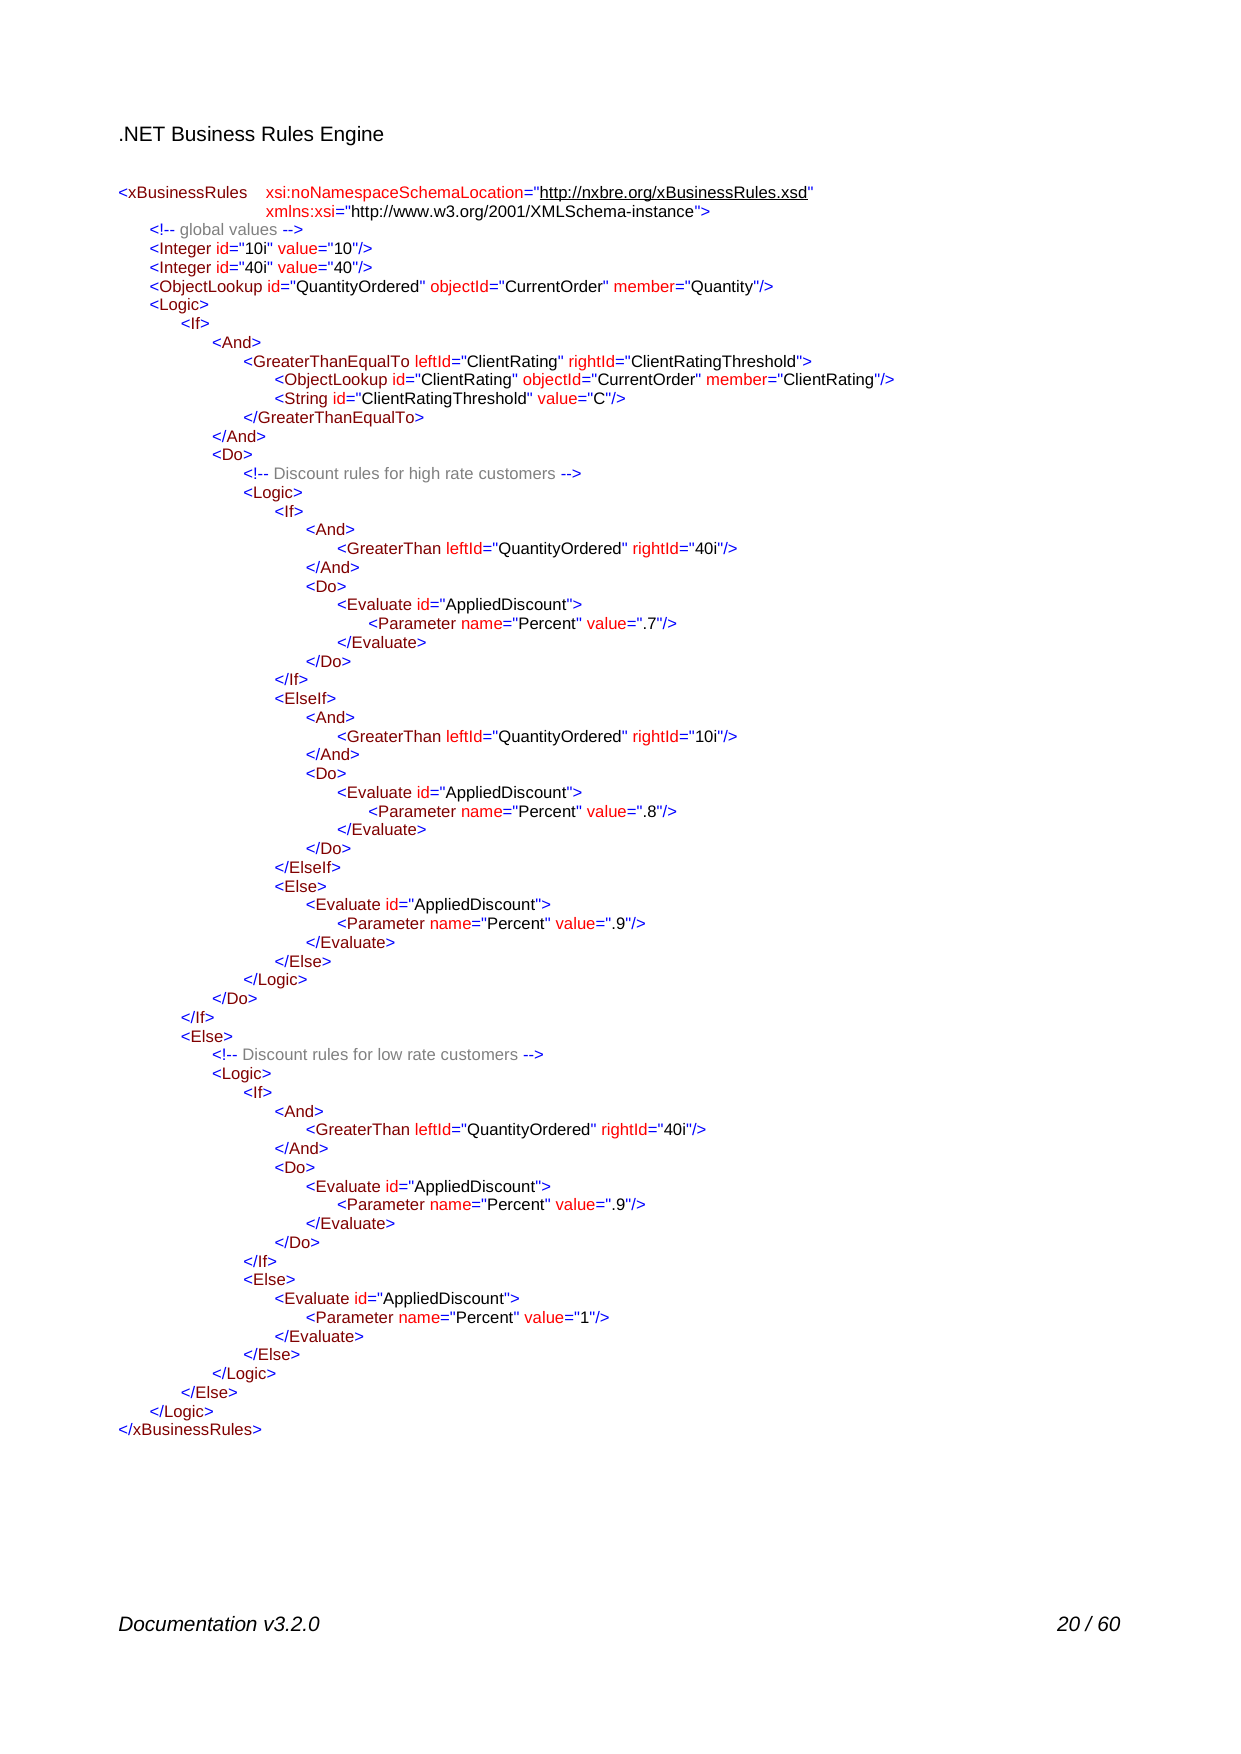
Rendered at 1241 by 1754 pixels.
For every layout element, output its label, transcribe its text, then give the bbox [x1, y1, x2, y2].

text <Do> [118, 577, 1124, 596]
text <Parameter name="Percent" value=".7"/> [118, 614, 1124, 633]
text <Integer id="10i" value="10"/> [118, 239, 1124, 258]
text <Integer id="40i" value="40"/> [118, 258, 1124, 277]
text <Evaluate id="AppliedDiscount"> [118, 896, 1124, 914]
text </And> [118, 1139, 1124, 1158]
text </Do> [118, 989, 1124, 1008]
text <Else> [118, 877, 1124, 896]
text </If> [118, 1008, 1124, 1027]
text <xBusinessRules xsi:noNamespaceSchemaLocation="http://nxbre.org/xBusinessRules.xsd" [118, 183, 1124, 202]
text <Parameter name="Percent" value=".9"/> [118, 1196, 1124, 1214]
text </Evaluate> [118, 633, 1124, 652]
text </Evaluate> [118, 821, 1124, 839]
text xmlns:xsi="http://www.w3.org/2001/XMLSchema-instance"> [118, 202, 1124, 221]
text <Do> [118, 1158, 1124, 1177]
text <If> [118, 314, 1124, 333]
text </Do> [118, 839, 1124, 858]
text <GreaterThanEqualTo leftId="ClientRating" rightId="ClientRatingThreshold"> [118, 352, 1124, 371]
text </Else> [118, 1346, 1124, 1364]
text <ObjectLookup id="QuantityOrdered" objectId="CurrentOrder" member="Quantity"/> [118, 277, 1124, 296]
text </Logic> [118, 1364, 1124, 1383]
text </And> [118, 746, 1124, 764]
text <GreaterThan leftId="QuantityOrdered" rightId="40i"/> [118, 539, 1124, 558]
text </Do> [118, 652, 1124, 671]
text </Evaluate> [118, 933, 1124, 952]
text </If> [118, 671, 1124, 689]
text </Do> [118, 1233, 1124, 1252]
text <ObjectLookup id="ClientRating" objectId="CurrentOrder" member="ClientRating"/> [118, 371, 1124, 389]
text </GreaterThanEqualTo> [118, 408, 1124, 427]
text </xBusinessRules> [118, 1421, 1124, 1439]
text </Else> [118, 952, 1124, 971]
text <Evaluate id="AppliedDiscount"> [118, 596, 1124, 614]
text <Evaluate id="AppliedDiscount"> [118, 1289, 1124, 1308]
text <GreaterThan leftId="QuantityOrdered" rightId="40i"/> [118, 1121, 1124, 1139]
text <If> [118, 502, 1124, 521]
text <Do> [118, 764, 1124, 783]
text <Parameter name="Percent" value=".9"/> [118, 914, 1124, 933]
text <Do> [118, 446, 1124, 464]
text </If> [118, 1252, 1124, 1271]
text <Logic> [118, 1064, 1124, 1083]
text <Evaluate id="AppliedDiscount"> [118, 783, 1124, 802]
text <And> [118, 1102, 1124, 1121]
text <Logic> [118, 483, 1124, 502]
text <Else> [118, 1271, 1124, 1289]
text <Parameter name="Percent" value="1"/> [118, 1308, 1124, 1327]
text <!-- global values --> [118, 221, 1124, 239]
text </And> [118, 558, 1124, 577]
text <Else> [118, 1027, 1124, 1046]
text <GreaterThan leftId="QuantityOrdered" rightId="10i"/> [118, 727, 1124, 746]
text <String id="ClientRatingThreshold" value="C"/> [118, 389, 1124, 408]
text </And> [118, 427, 1124, 446]
text <If> [118, 1083, 1124, 1102]
text <And> [118, 333, 1124, 352]
text </Else> [118, 1383, 1124, 1402]
text </Evaluate> [118, 1327, 1124, 1346]
text <Evaluate id="AppliedDiscount"> [118, 1177, 1124, 1196]
text </Logic> [118, 971, 1124, 989]
text </ElseIf> [118, 858, 1124, 877]
text <ElseIf> [118, 689, 1124, 708]
text </Logic> [118, 1402, 1124, 1421]
text <And> [118, 708, 1124, 727]
text </Evaluate> [118, 1214, 1124, 1233]
text <And> [118, 521, 1124, 539]
text <Parameter name="Percent" value=".8"/> [118, 802, 1124, 821]
text <!-- Discount rules for high rate customers --> [118, 464, 1124, 483]
text <Logic> [118, 296, 1124, 314]
text <!-- Discount rules for low rate customers --> [118, 1046, 1124, 1064]
